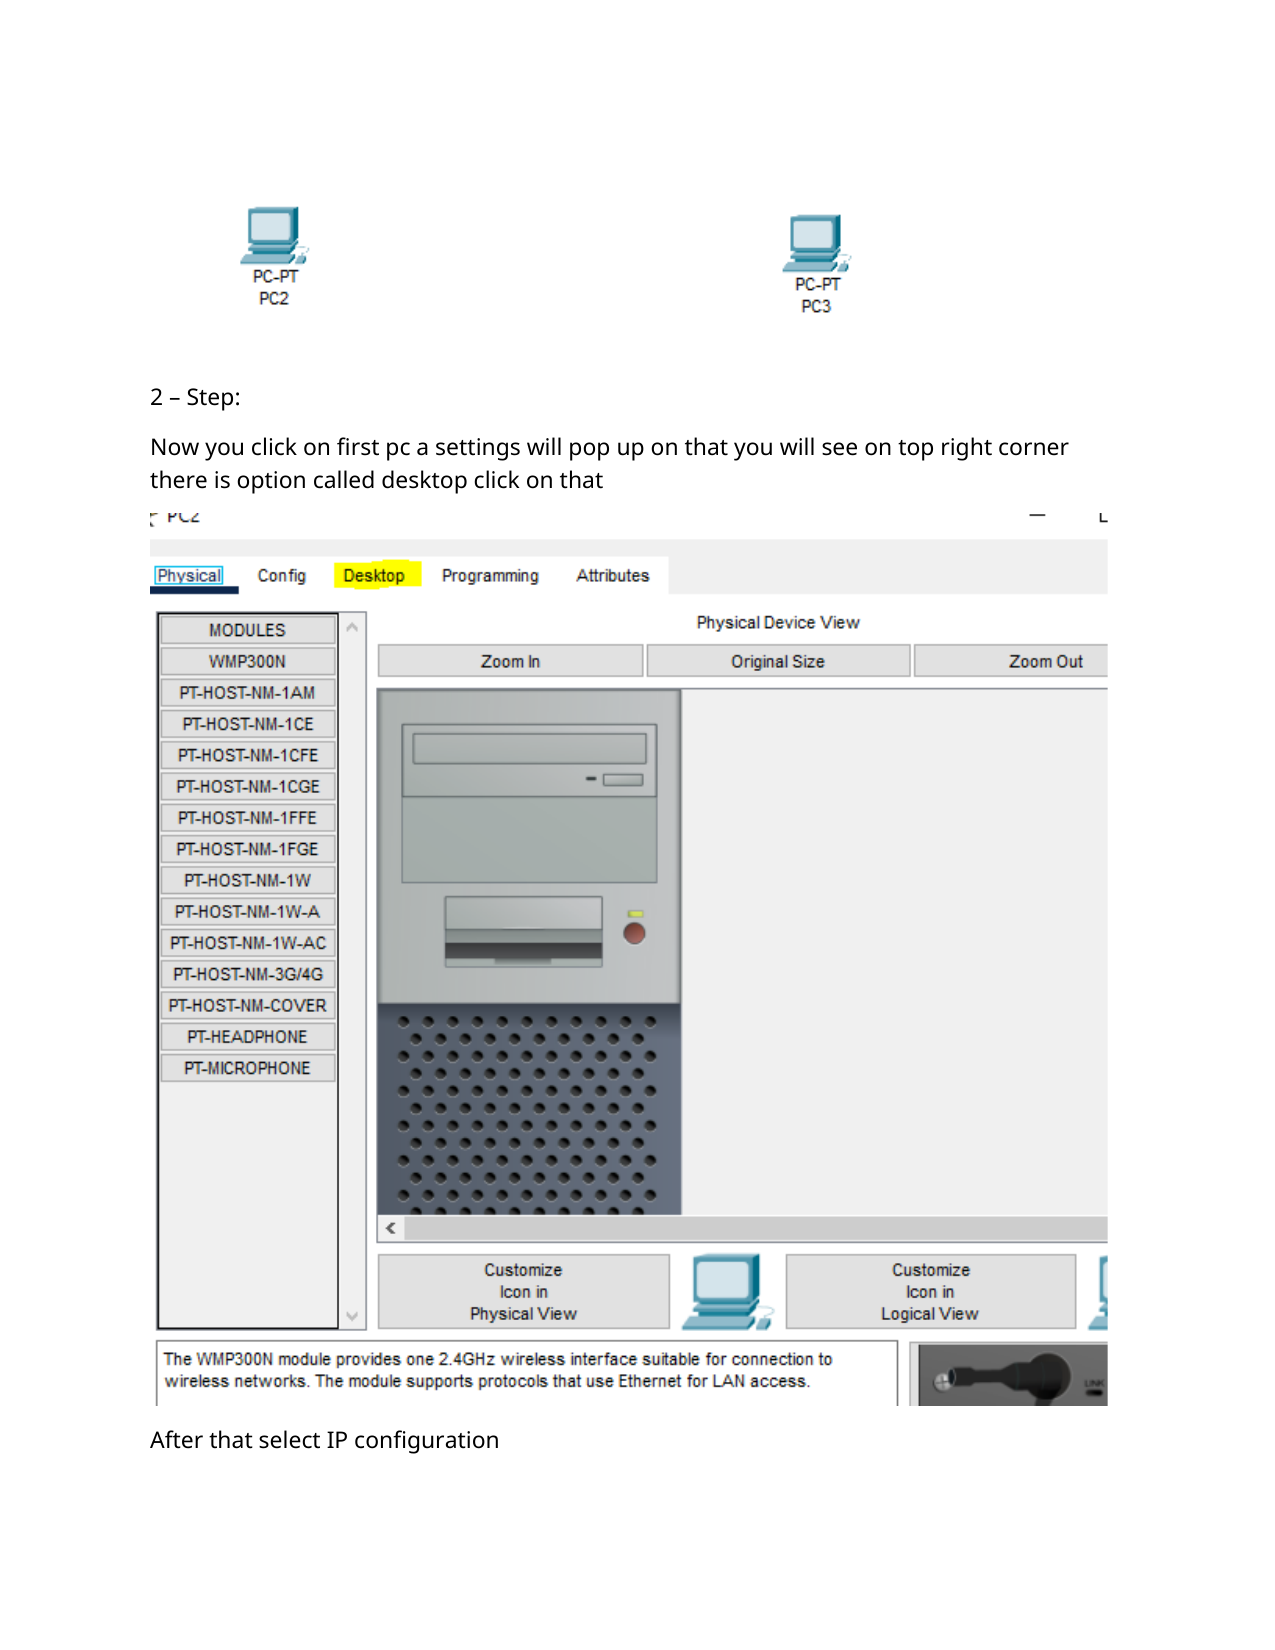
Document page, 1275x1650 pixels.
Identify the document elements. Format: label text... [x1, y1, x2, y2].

text 2 – Step: [150, 381, 1125, 412]
text Now you click on first pc a settings will pop up on that you will see on top right corner there is option called desktop click on that [150, 431, 1125, 495]
text After that select IP configuration [150, 1424, 1125, 1455]
